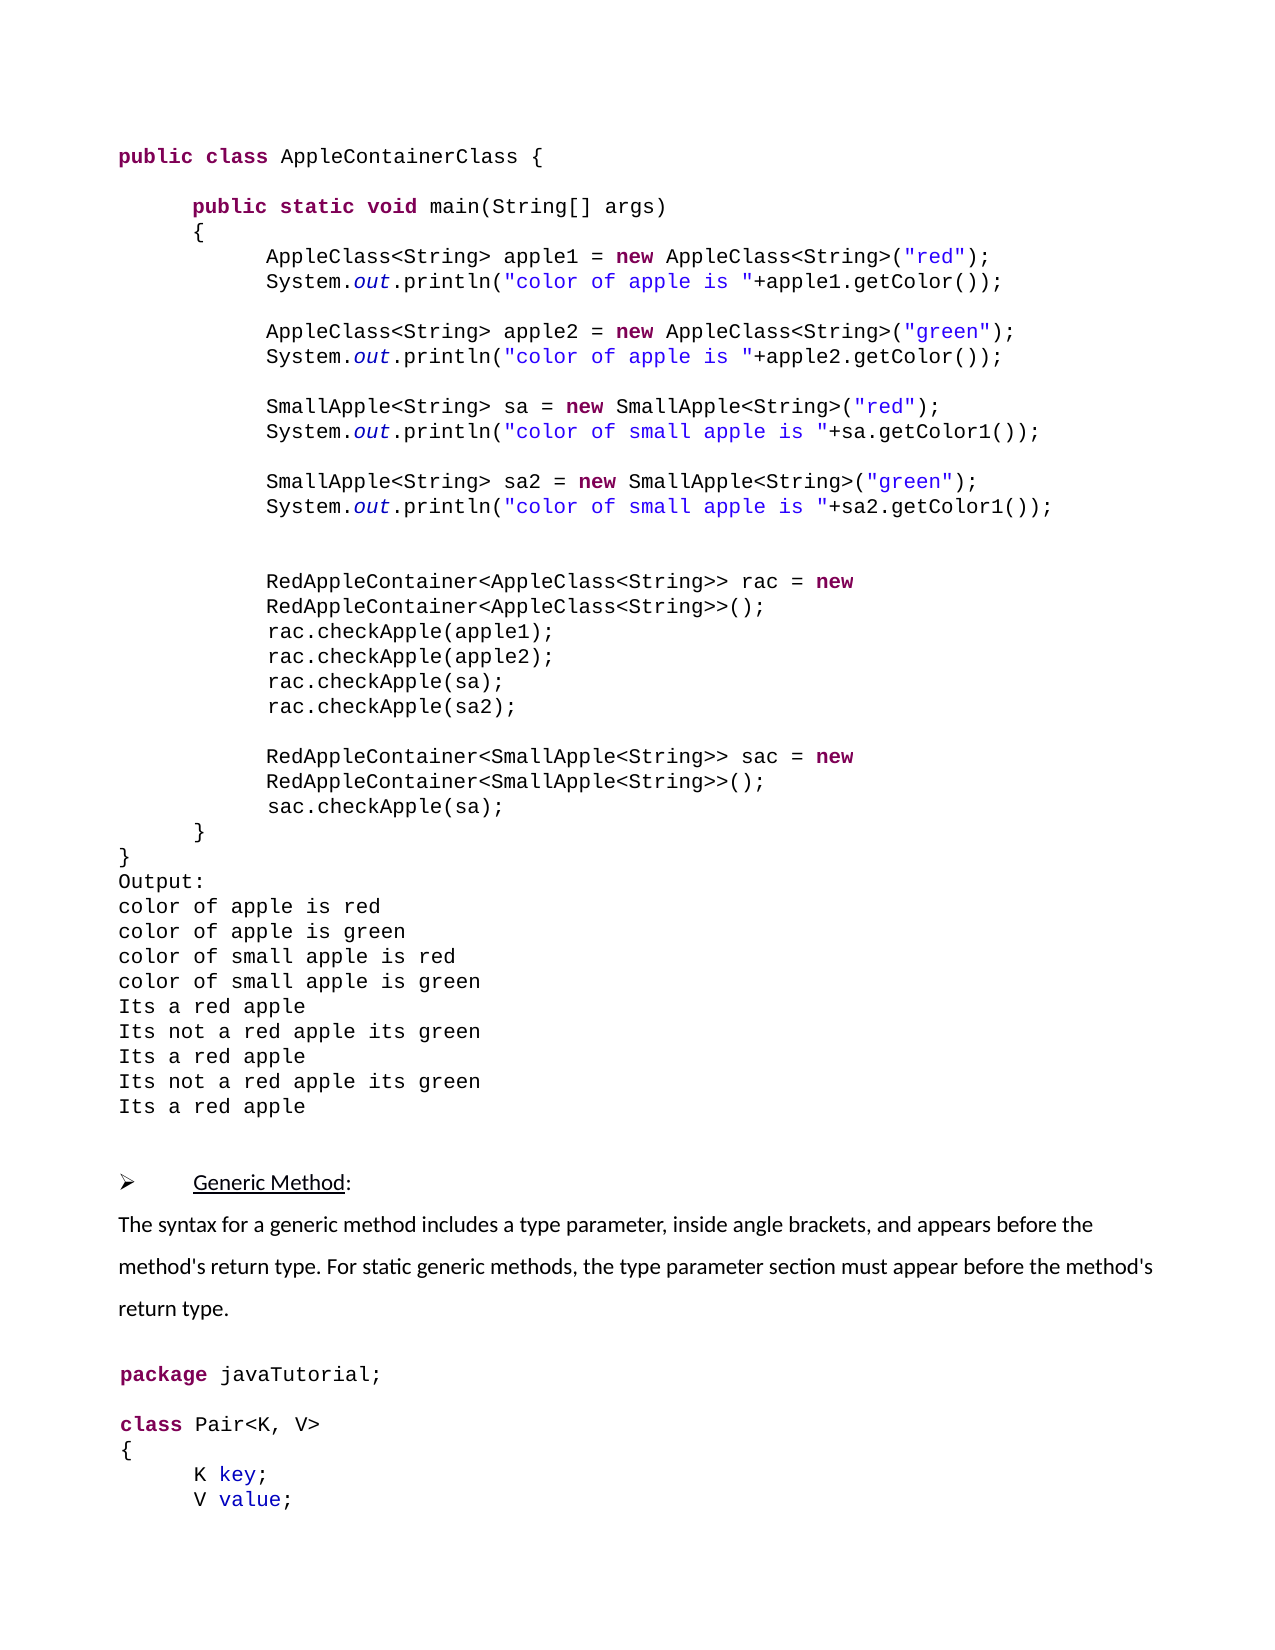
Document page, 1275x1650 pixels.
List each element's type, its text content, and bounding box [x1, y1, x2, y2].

text System.out.println("color of small apple is "+sa2.getColor1()); [118, 493, 1157, 518]
text } [193, 818, 1157, 843]
text System.out.println("color of apple is "+apple1.getColor()); [118, 268, 1157, 293]
text SmallApple<String> sa = new SmallApple<String>("red"); [118, 393, 1157, 418]
text AppleClass<String> apple2 = new AppleClass<String>("green"); [118, 318, 1157, 343]
text { [120, 1436, 1157, 1461]
text Its a red apple [118, 1043, 1157, 1068]
text RedAppleContainer<AppleClass<String>> rac = new RedAppleContainer<AppleClass<String>>(); [118, 568, 1157, 618]
text } [118, 843, 1157, 868]
text Its not a red apple its green [118, 1068, 1157, 1093]
text Its a red apple [118, 993, 1157, 1018]
text rac.checkApple(apple1); [193, 618, 1157, 643]
text color of small apple is green [118, 968, 1157, 993]
text { [118, 218, 1157, 243]
text Its a red apple [118, 1093, 1157, 1118]
list Generic Method: [118, 1168, 1157, 1196]
text V value; [120, 1486, 1157, 1511]
text SmallApple<String> sa2 = new SmallApple<String>("green"); [118, 468, 1157, 493]
text color of apple is red [118, 893, 1157, 918]
text Its not a red apple its green [118, 1018, 1157, 1043]
text rac.checkApple(sa2); [193, 693, 1157, 718]
text package javaTutorial; [120, 1361, 1157, 1386]
text RedAppleContainer<SmallApple<String>> sac = new RedAppleContainer<SmallApple<String>>(); [118, 743, 1157, 793]
text K key; [120, 1461, 1157, 1486]
text The syntax for a generic method includes a type parameter, inside angle brackets, and appears before the method's return type. For static generic methods, the type parameter section must appear before the method's return type. [118, 1210, 1157, 1322]
text AppleClass<String> apple1 = new AppleClass<String>("red"); [118, 243, 1157, 268]
text sac.checkApple(sa); [193, 793, 1157, 818]
text public class AppleContainerClass { [118, 143, 1157, 168]
text System.out.println("color of apple is "+apple2.getColor()); [118, 343, 1157, 368]
text rac.checkApple(apple2); [193, 643, 1157, 668]
text class Pair<K, V> [120, 1411, 1157, 1436]
text Output: [118, 868, 1157, 893]
text public static void main(String[] args) [118, 193, 1157, 218]
text System.out.println("color of small apple is "+sa.getColor1()); [118, 418, 1157, 443]
text rac.checkApple(sa); [193, 668, 1157, 693]
text color of apple is green [118, 918, 1157, 943]
text color of small apple is red [118, 943, 1157, 968]
